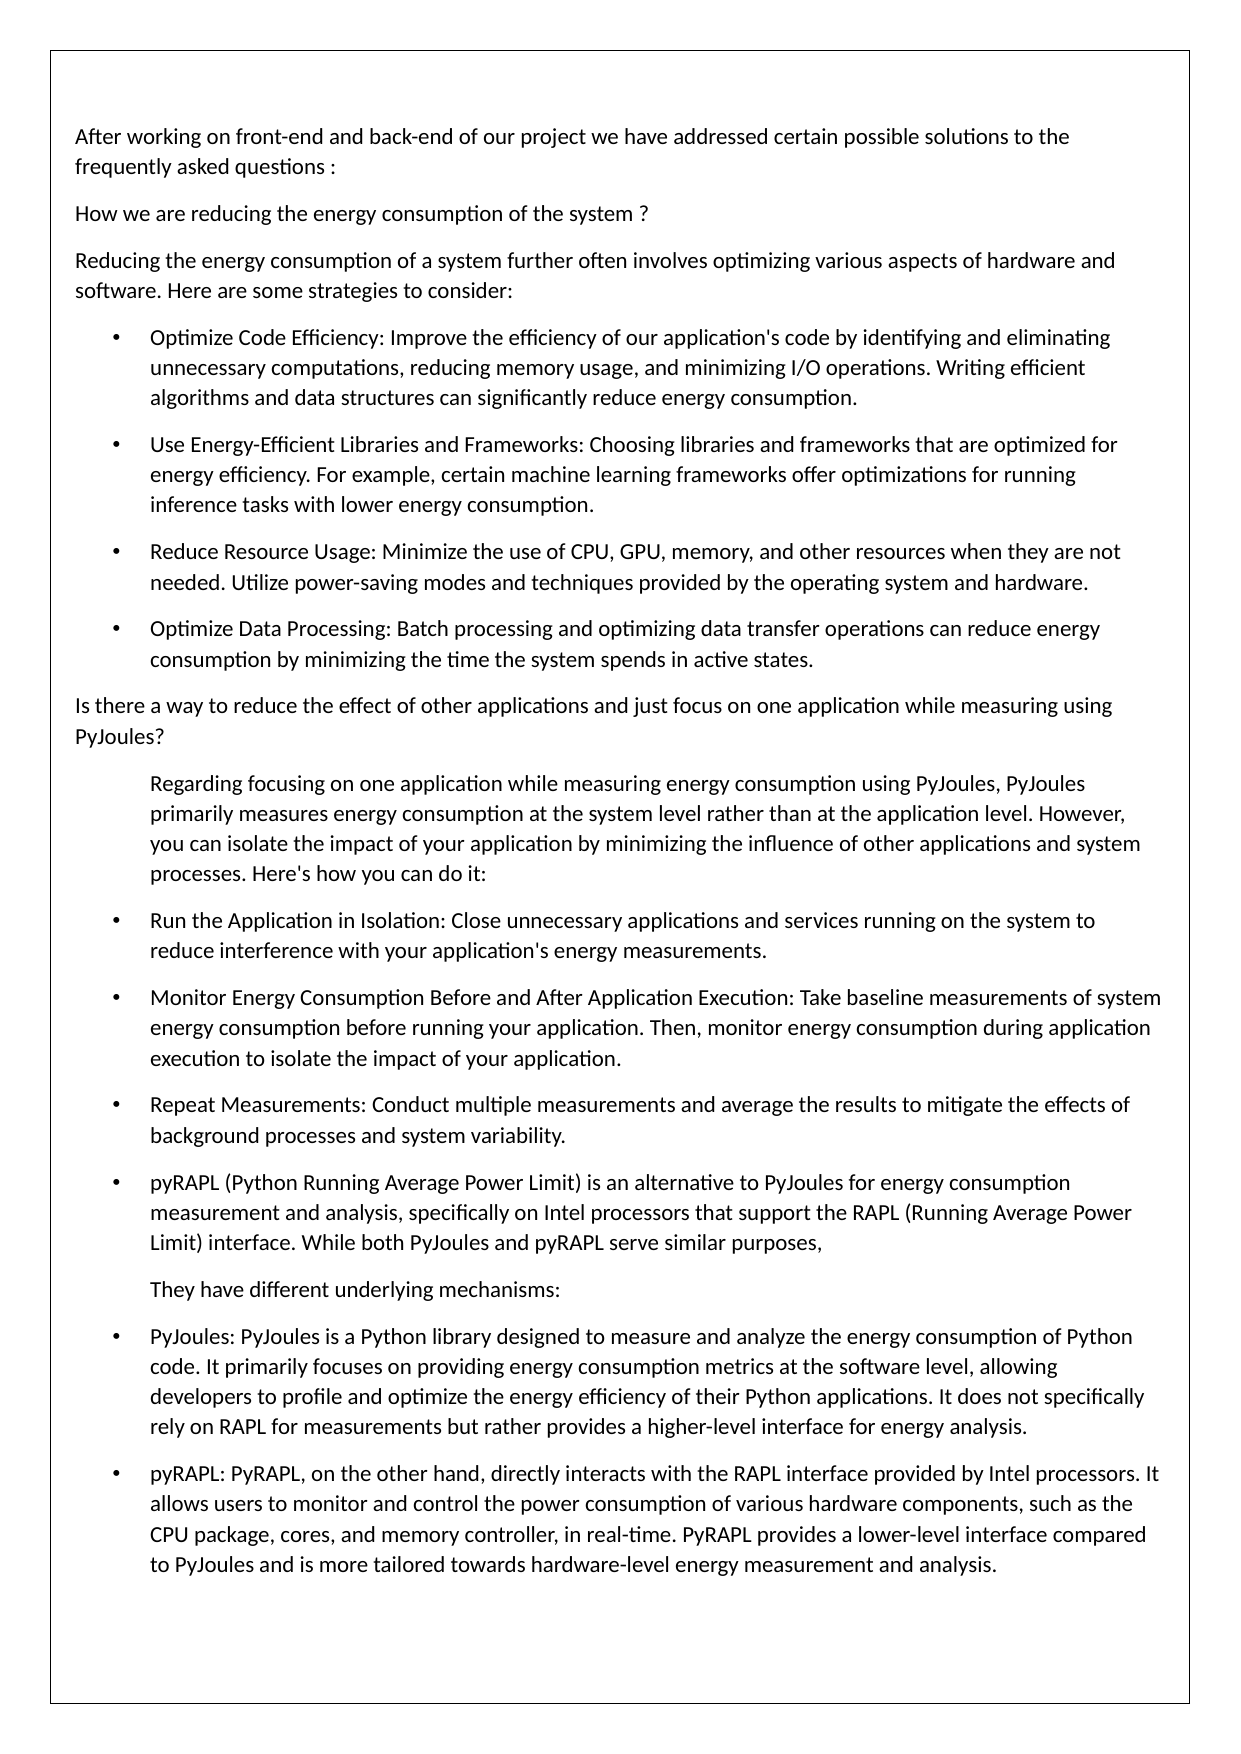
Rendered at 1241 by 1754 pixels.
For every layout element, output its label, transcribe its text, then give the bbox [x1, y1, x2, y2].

text After working on front-end and back-end of our project we have addressed certain possible solutions to the frequently asked questions : [75, 122, 1165, 180]
list Run the Application in Isolation: Close unnecessary applications and services running on the system to reduce interference with your application's energy measurements. [112, 906, 1165, 964]
list Optimize Data Processing: Batch processing and optimizing data transfer operations can reduce energy consumption by minimizing the time the system spends in active states. [112, 614, 1165, 673]
list PyJoules: PyJoules is a Python library designed to measure and analyze the energy consumption of Python code. It primarily focuses on providing energy consumption metrics at the software level, allowing developers to profile and optimize the energy efficiency of their Python applications. It does not specifically rely on RAPL for measurements but rather provides a higher-level interface for energy analysis. [112, 1322, 1165, 1441]
list Repeat Measurements: Conduct multiple measurements and average the results to mitigate the effects of background processes and system variability. [112, 1091, 1165, 1149]
list Use Energy-Efficient Libraries and Frameworks: Choosing libraries and frameworks that are optimized for energy efficiency. For example, certain machine learning frameworks offer optimizations for running inference tasks with lower energy consumption. [112, 430, 1165, 519]
list Reduce Resource Usage: Minimize the use of CPU, GPU, memory, and other resources when they are not needed. Utilize power-saving modes and techniques provided by the operating system and hardware. [112, 537, 1165, 596]
text How we are reducing the energy consumption of the system ? [75, 199, 1165, 227]
text Is there a way to reduce the effect of other applications and just focus on one application while measuring using PyJoules? [75, 692, 1165, 750]
list They have different underlying mechanisms: [112, 1275, 1165, 1303]
list Regarding focusing on one application while measuring energy consumption using PyJoules, PyJoules primarily measures energy consumption at the system level rather than at the application level. However, you can isolate the impact of your application by minimizing the influence of other applications and system processes. Here's how you can do it: [112, 769, 1165, 887]
text Reducing the energy consumption of a system further often involves optimizing various aspects of hardware and software. Here are some strategies to consider: [75, 246, 1165, 304]
list Monitor Energy Consumption Before and After Application Execution: Take baseline measurements of system energy consumption before running your application. Then, monitor energy consumption during application execution to isolate the impact of your application. [112, 983, 1165, 1072]
list pyRAPL: PyRAPL, on the other hand, directly interacts with the RAPL interface provided by Intel processors. It allows users to monitor and control the power consumption of various hardware components, such as the CPU package, cores, and memory controller, in real-time. PyRAPL provides a lower-level interface compared to PyJoules and is more tailored towards hardware-level energy measurement and analysis. [112, 1459, 1165, 1578]
list pyRAPL (Python Running Average Power Limit) is an alternative to PyJoules for energy consumption measurement and analysis, specifically on Intel processors that support the RAPL (Running Average Power Limit) interface. While both PyJoules and pyRAPL serve similar purposes, [112, 1168, 1165, 1256]
list Optimize Code Efficiency: Improve the efficiency of our application's code by identifying and eliminating unnecessary computations, reducing memory usage, and minimizing I/O operations. Writing efficient algorithms and data structures can significantly reduce energy consumption. [112, 323, 1165, 411]
